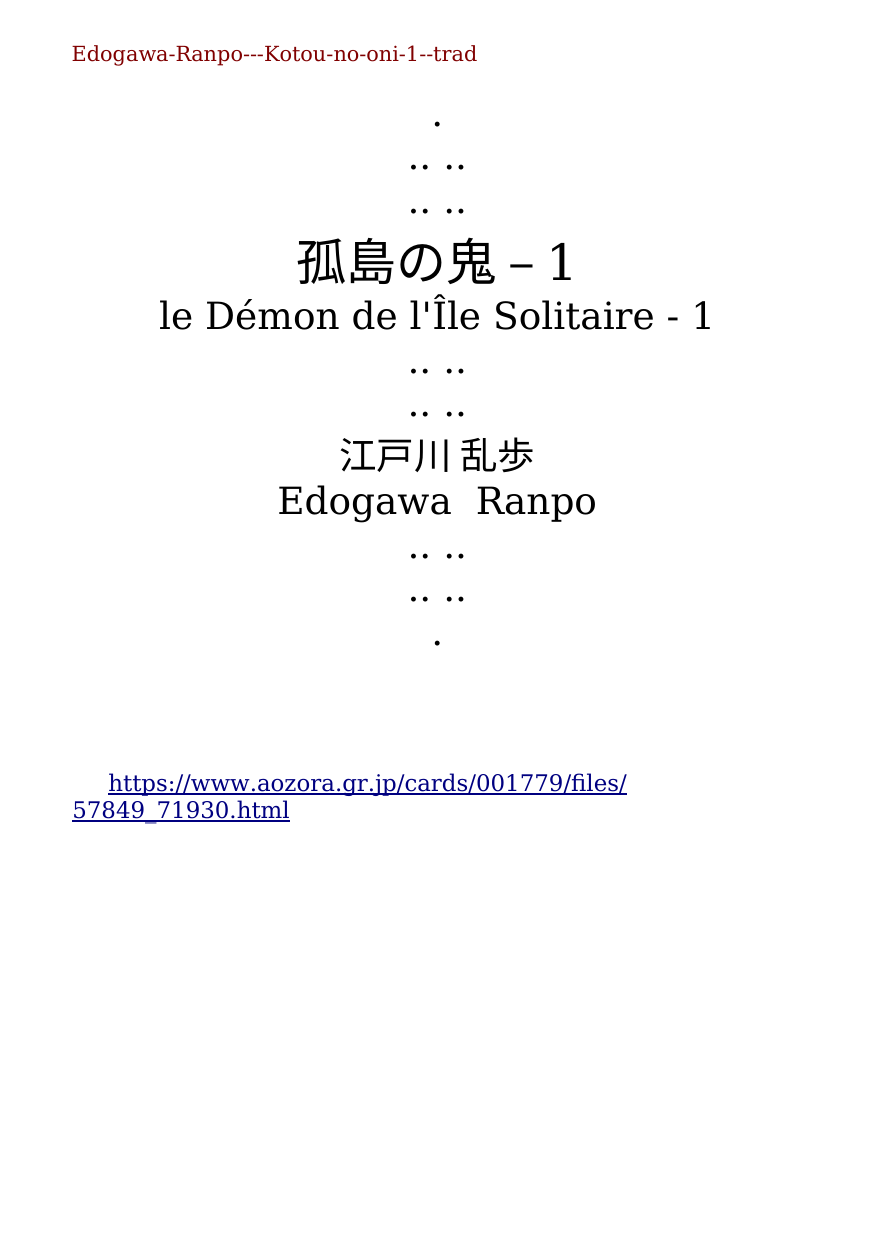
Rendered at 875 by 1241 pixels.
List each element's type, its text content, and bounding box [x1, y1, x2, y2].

subtitle . .. .. .. .. 孤島の鬼 – 1 le Démon de l'Île Solitaire - 1 .. .. .. .. 江戸川 乱歩 Edogawa Ranpo .. .. .. .. . [36, 91, 838, 654]
text https://www.aozora.gr.jp/cards/001779/files/57849_71930.html [72, 771, 802, 824]
text Edogawa-Ranpo---Kotou-no-oni-1--trad [71, 42, 803, 66]
